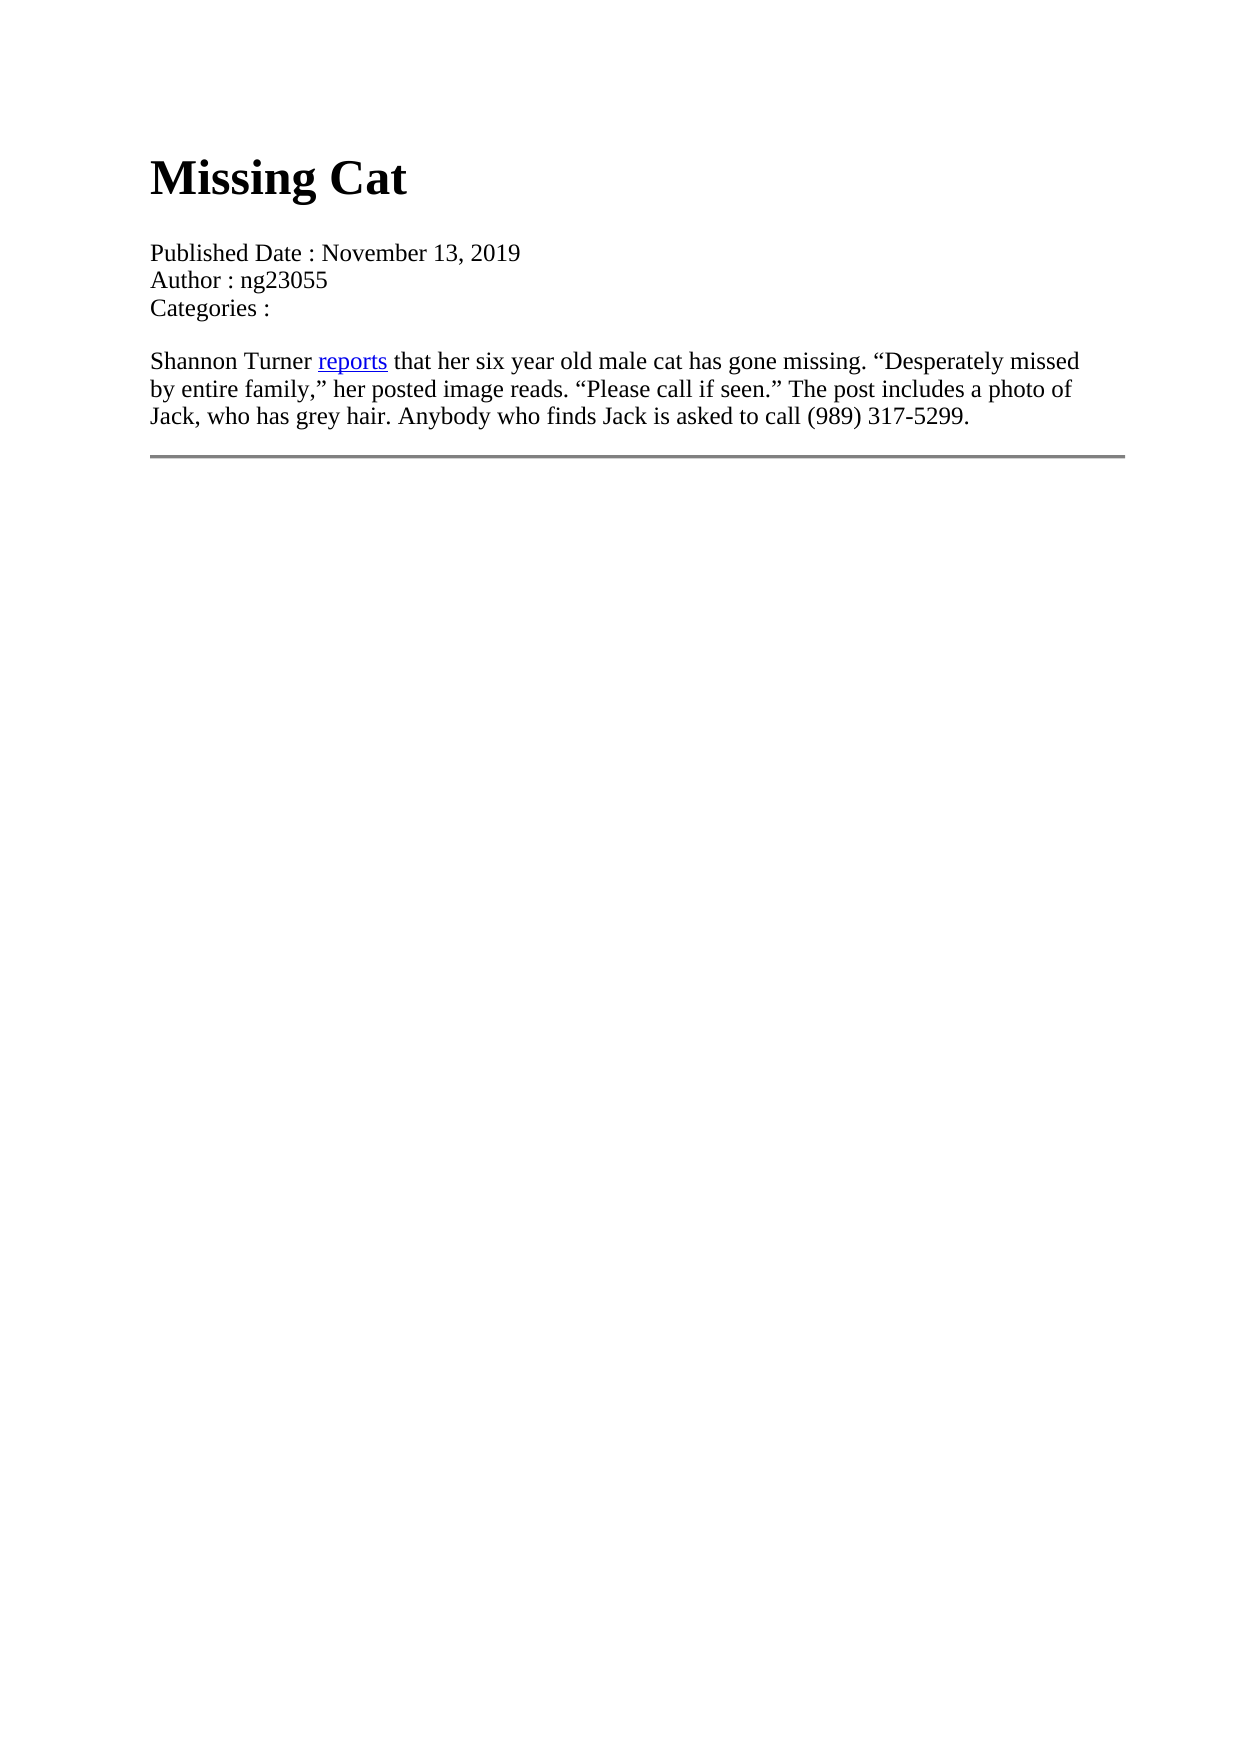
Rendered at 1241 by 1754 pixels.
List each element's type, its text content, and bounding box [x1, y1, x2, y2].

text Published Date : November 13, 2019 Author : ng23055 Categories : [150, 239, 1090, 322]
text Shannon Turner reports that her six year old male cat has gone missing. “Desperately missed by entire family,” her posted image reads. “Please call if seen.” The post includes a photo of Jack, who has grey hair. Anybody who finds Jack is asked to call (989) 317-5299. [150, 347, 1090, 430]
subtitle Missing Cat [150, 150, 1090, 205]
